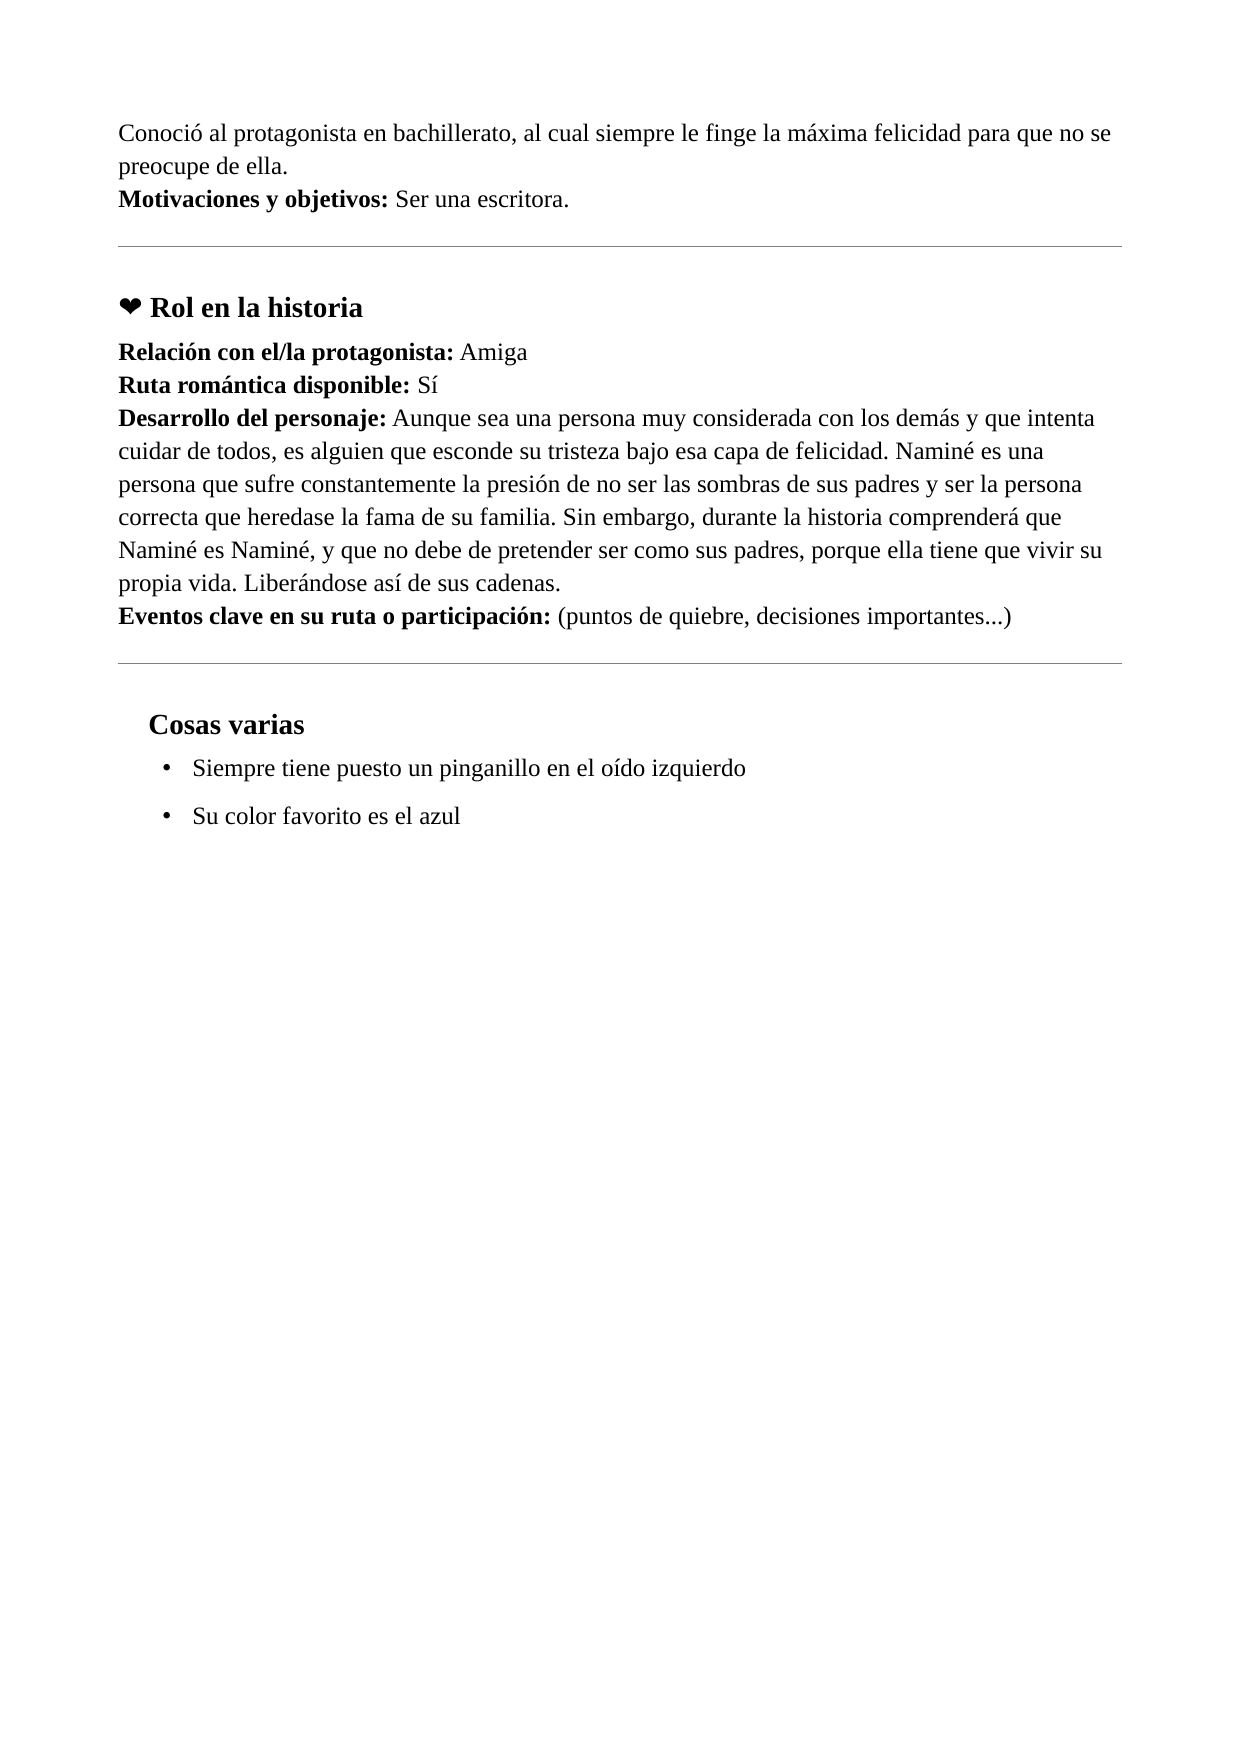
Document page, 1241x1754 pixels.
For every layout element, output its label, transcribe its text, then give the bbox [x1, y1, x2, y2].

list Siempre tiene puesto un pinganillo en el oído izquierdo [162, 753, 1122, 782]
list Su color favorito es el azul [162, 801, 1122, 830]
text Conoció al protagonista en bachillerato, al cual siempre le finge la máxima felicidad para que no se preocupe de ella. Motivaciones y objetivos: Ser una escritora. [118, 118, 1122, 213]
subtitle ❤️ Rol en la historia [118, 291, 1122, 324]
text Relación con el/la protagonista: Amiga Ruta romántica disponible: Sí Desarrollo del personaje: Aunque sea una persona muy considerada con los demás y que intenta cuidar de todos, es alguien que esconde su tristeza bajo esa capa de felicidad. Naminé es una persona que sufre constantemente la presión de no ser las sombras de sus padres y ser la persona correcta que heredase la fama de su familia. Sin embargo, durante la historia comprenderá que Naminé es Naminé, y que no debe de pretender ser como sus padres, porque ella tiene que vivir su propia vida. Liberándose así de sus cadenas. Eventos clave en su ruta o participación: (puntos de quiebre, decisiones importantes...) [118, 337, 1122, 629]
subtitle 📄 Cosas varias [118, 707, 1122, 741]
